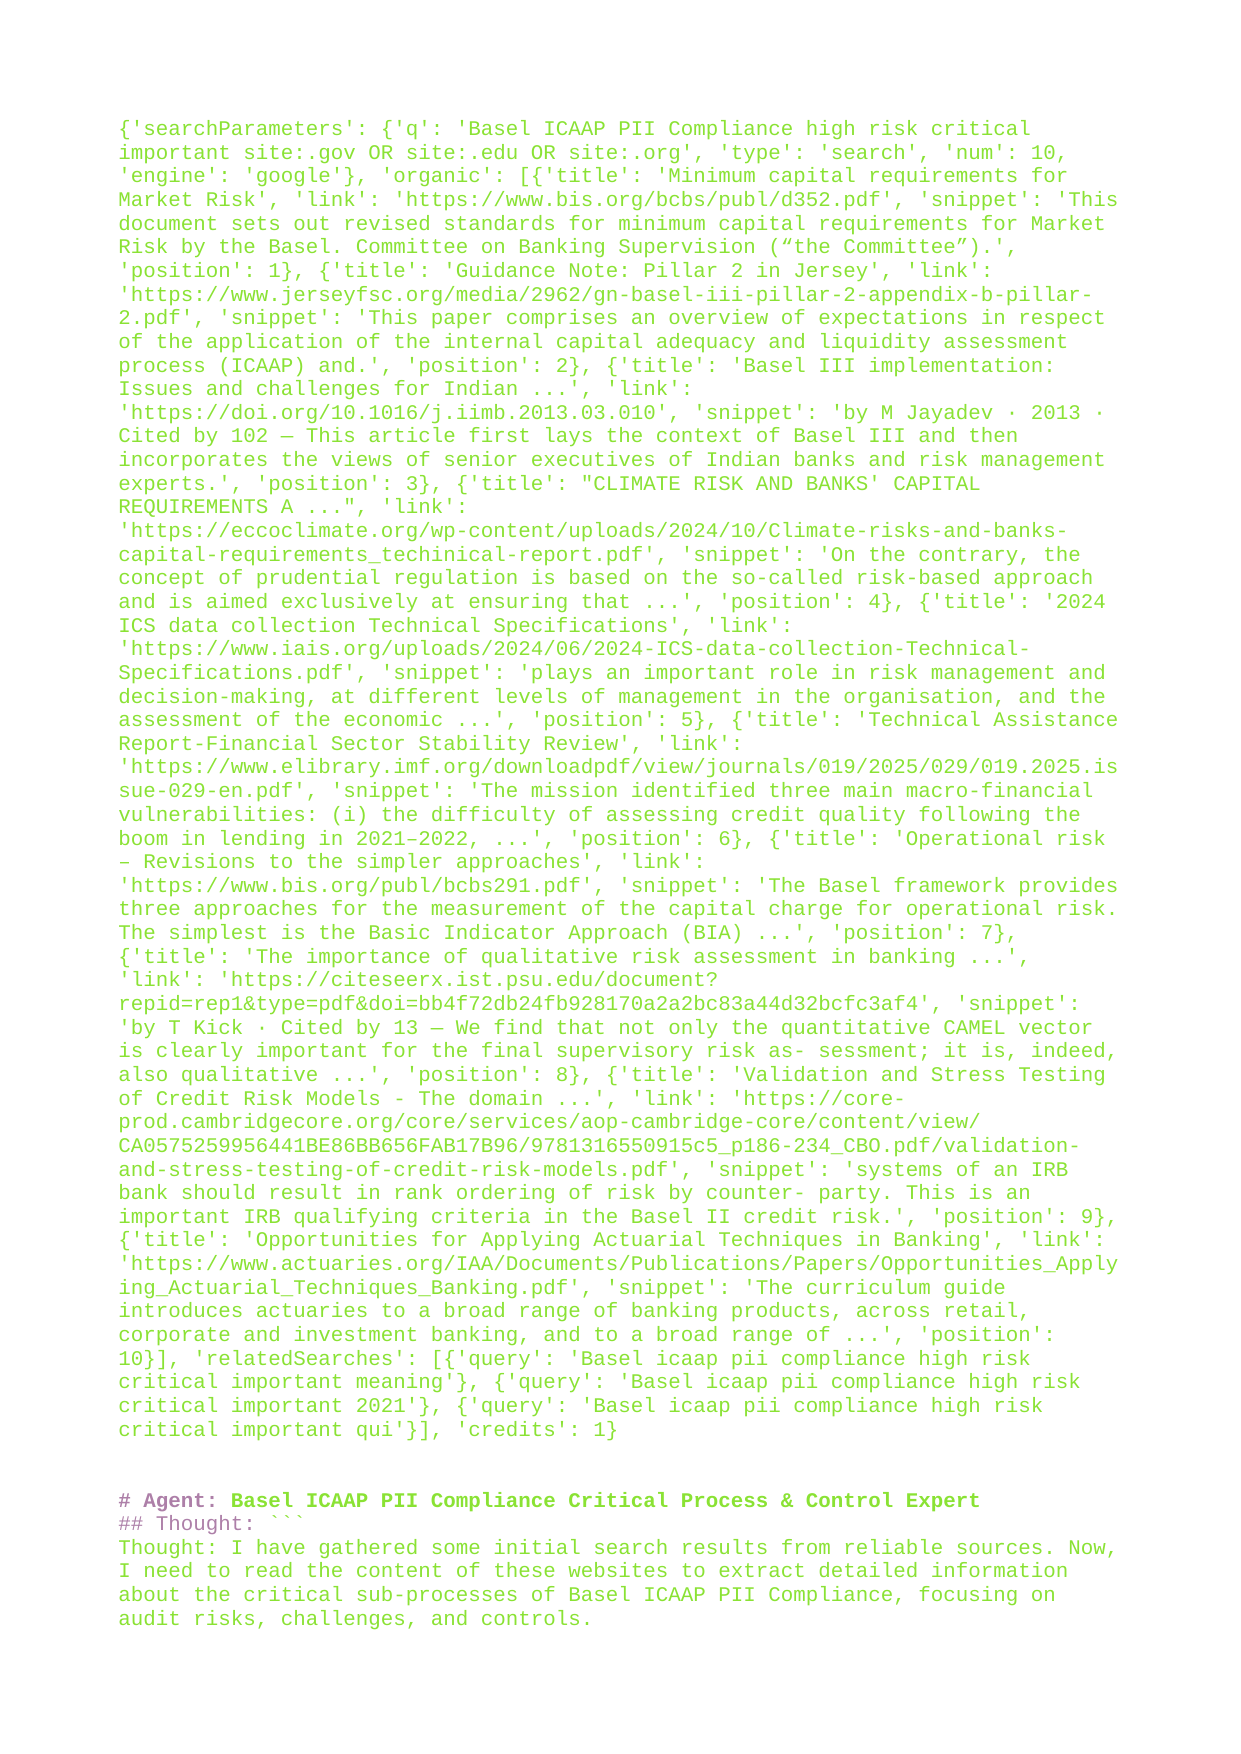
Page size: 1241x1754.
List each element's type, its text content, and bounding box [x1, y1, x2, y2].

text Thought: I have gathered some initial search results from reliable sources. Now, I need to read the content of these websites to extract detailed information about the critical sub-processes of Basel ICAAP PII Compliance, focusing on audit risks, challenges, and controls. [118, 1537, 1122, 1631]
text # Agent: Basel ICAAP PII Compliance Critical Process & Control Expert [118, 1489, 1122, 1513]
text ## Thought: ``` [118, 1513, 1122, 1537]
text {'searchParameters': {'q': 'Basel ICAAP PII Compliance high risk critical important site:.gov OR site:.edu OR site:.org', 'type': 'search', 'num': 10, 'engine': 'google'}, 'organic': [{'title': 'Minimum capital requirements for Market Risk', 'link': 'https://www.bis.org/bcbs/publ/d352.pdf', 'snippet': 'This document sets out revised standards for minimum capital requirements for Market Risk by the Basel. Committee on Banking Supervision (“the Committee”).', 'position': 1}, {'title': 'Guidance Note: Pillar 2 in Jersey', 'link': 'https://www.jerseyfsc.org/media/2962/gn-basel-iii-pillar-2-appendix-b-pillar-2.pdf', 'snippet': 'This paper comprises an overview of expectations in respect of the application of the internal capital adequacy and liquidity assessment process (ICAAP) and.', 'position': 2}, {'title': 'Basel III implementation: Issues and challenges for Indian ...', 'link': 'https://doi.org/10.1016/j.iimb.2013.03.010', 'snippet': 'by M Jayadev · 2013 · Cited by 102 — This article first lays the context of Basel III and then incorporates the views of senior executives of Indian banks and risk management experts.', 'position': 3}, {'title': "CLIMATE RISK AND BANKS' CAPITAL REQUIREMENTS A ...", 'link': 'https://eccoclimate.org/wp-content/uploads/2024/10/Climate-risks-and-banks-capital-requirements_techinical-report.pdf', 'snippet': 'On the contrary, the concept of prudential regulation is based on the so-called risk-based approach and is aimed exclusively at ensuring that ...', 'position': 4}, {'title': '2024 ICS data collection Technical Specifications', 'link': 'https://www.iais.org/uploads/2024/06/2024-ICS-data-collection-Technical-Specifications.pdf', 'snippet': 'plays an important role in risk management and decision-making, at different levels of management in the organisation, and the assessment of the economic ...', 'position': 5}, {'title': 'Technical Assistance Report-Financial Sector Stability Review', 'link': 'https://www.elibrary.imf.org/downloadpdf/view/journals/019/2025/029/019.2025.issue-029-en.pdf', 'snippet': 'The mission identified three main macro-financial vulnerabilities: (i) the difficulty of assessing credit quality following the boom in lending in 2021–2022, ...', 'position': 6}, {'title': 'Operational risk – Revisions to the simpler approaches', 'link': 'https://www.bis.org/publ/bcbs291.pdf', 'snippet': 'The Basel framework provides three approaches for the measurement of the capital charge for operational risk. The simplest is the Basic Indicator Approach (BIA) ...', 'position': 7}, {'title': 'The importance of qualitative risk assessment in banking ...', 'link': 'https://citeseerx.ist.psu.edu/document?repid=rep1&type=pdf&doi=bb4f72db24fb928170a2a2bc83a44d32bcfc3af4', 'snippet': 'by T Kick · Cited by 13 — We find that not only the quantitative CAMEL vector is clearly important for the final supervisory risk as- sessment; it is, indeed, also qualitative ...', 'position': 8}, {'title': 'Validation and Stress Testing of Credit Risk Models - The domain ...', 'link': 'https://core-prod.cambridgecore.org/core/services/aop-cambridge-core/content/view/CA0575259956441BE86BB656FAB17B96/9781316550915c5_p186-234_CBO.pdf/validation-and-stress-testing-of-credit-risk-models.pdf', 'snippet': 'systems of an IRB bank should result in rank ordering of risk by counter- party. This is an important IRB qualifying criteria in the Basel II credit risk.', 'position': 9}, {'title': 'Opportunities for Applying Actuarial Techniques in Banking', 'link': 'https://www.actuaries.org/IAA/Documents/Publications/Papers/Opportunities_Applying_Actuarial_Techniques_Banking.pdf', 'snippet': 'The curriculum guide introduces actuaries to a broad range of banking products, across retail, corporate and investment banking, and to a broad range of ...', 'position': 10}], 'relatedSearches': [{'query': 'Basel icaap pii compliance high risk critical important meaning'}, {'query': 'Basel icaap pii compliance high risk critical important 2021'}, {'query': 'Basel icaap pii compliance high risk critical important qui'}], 'credits': 1} [118, 118, 1122, 1442]
